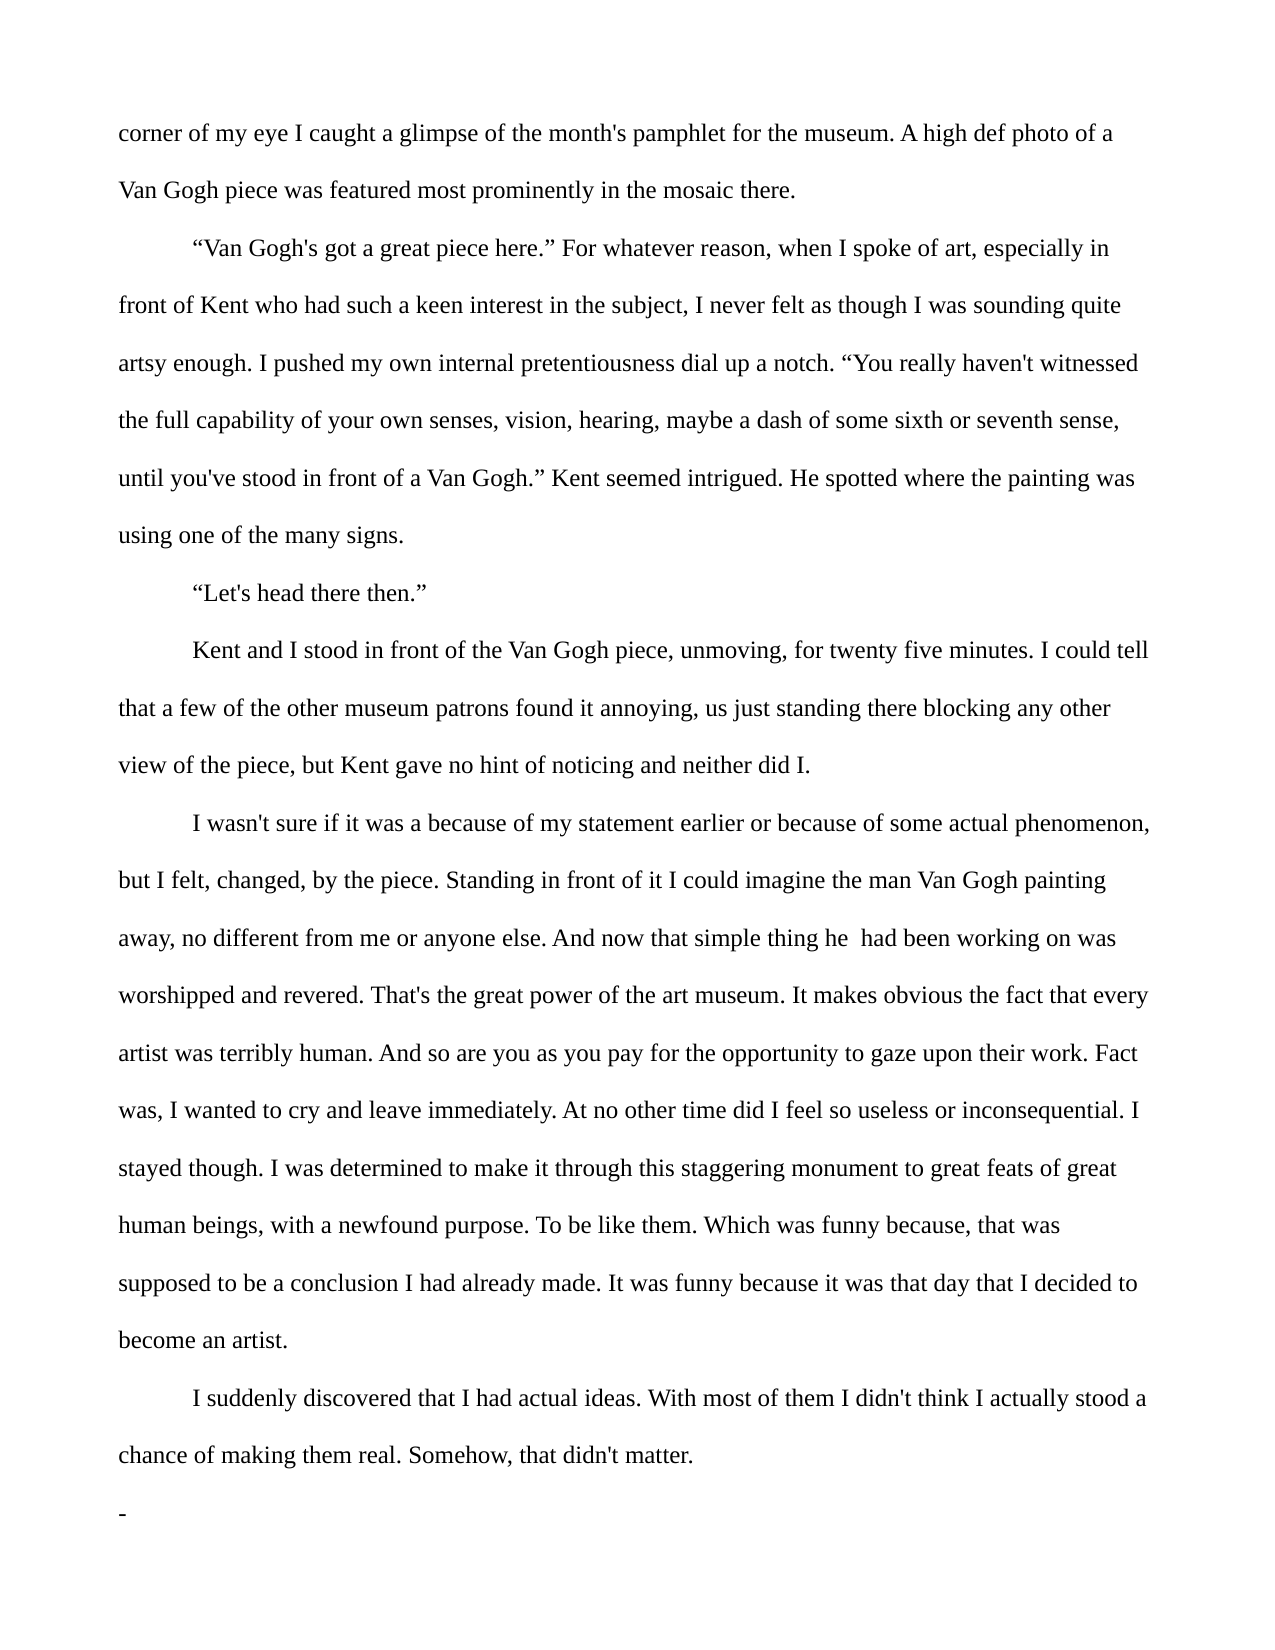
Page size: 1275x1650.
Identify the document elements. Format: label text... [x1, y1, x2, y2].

text “Van Gogh's got a great piece here.” For whatever reason, when I spoke of art, especially in front of Kent who had such a keen interest in the subject, I never felt as though I was sounding quite artsy enough. I pushed my own internal pretentiousness dial up a notch. “You really haven't witnessed the full capability of your own senses, vision, hearing, maybe a dash of some sixth or seventh sense, until you've stood in front of a Van Gogh.” Kent seemed intrigued. He spotted where the painting was using one of the many signs. [118, 233, 1157, 549]
text corner of my eye I caught a glimpse of the month's pamphlet for the museum. A high def photo of a Van Gogh piece was featured most prominently in the mosaic there. [118, 118, 1157, 204]
text “Let's head there then.” [118, 578, 1157, 607]
text I suddenly discovered that I had actual ideas. With most of them I didn't think I actually stood a chance of making them real. Somehow, that didn't matter. [118, 1383, 1157, 1469]
text - [118, 1498, 1157, 1527]
text Kent and I stood in front of the Van Gogh piece, unmoving, for twenty five minutes. I could tell that a few of the other museum patrons found it annoying, us just standing there blocking any other view of the piece, but Kent gave no hint of noticing and neither did I. [118, 636, 1157, 779]
text I wasn't sure if it was a because of my statement earlier or because of some actual phenomenon, but I felt, changed, by the piece. Standing in front of it I could imagine the man Van Gogh painting away, no different from me or anyone else. And now that simple thing he had been working on was worshipped and revered. That's the great power of the art museum. It makes obvious the fact that every artist was terribly human. And so are you as you pay for the opportunity to gaze upon their work. Fact was, I wanted to cry and leave immediately. At no other time did I feel so useless or inconsequential. I stayed though. I was determined to make it through this staggering monument to great feats of great human beings, with a newfound purpose. To be like them. Which was funny because, that was supposed to be a conclusion I had already made. It was funny because it was that day that I decided to become an artist. [118, 808, 1157, 1354]
